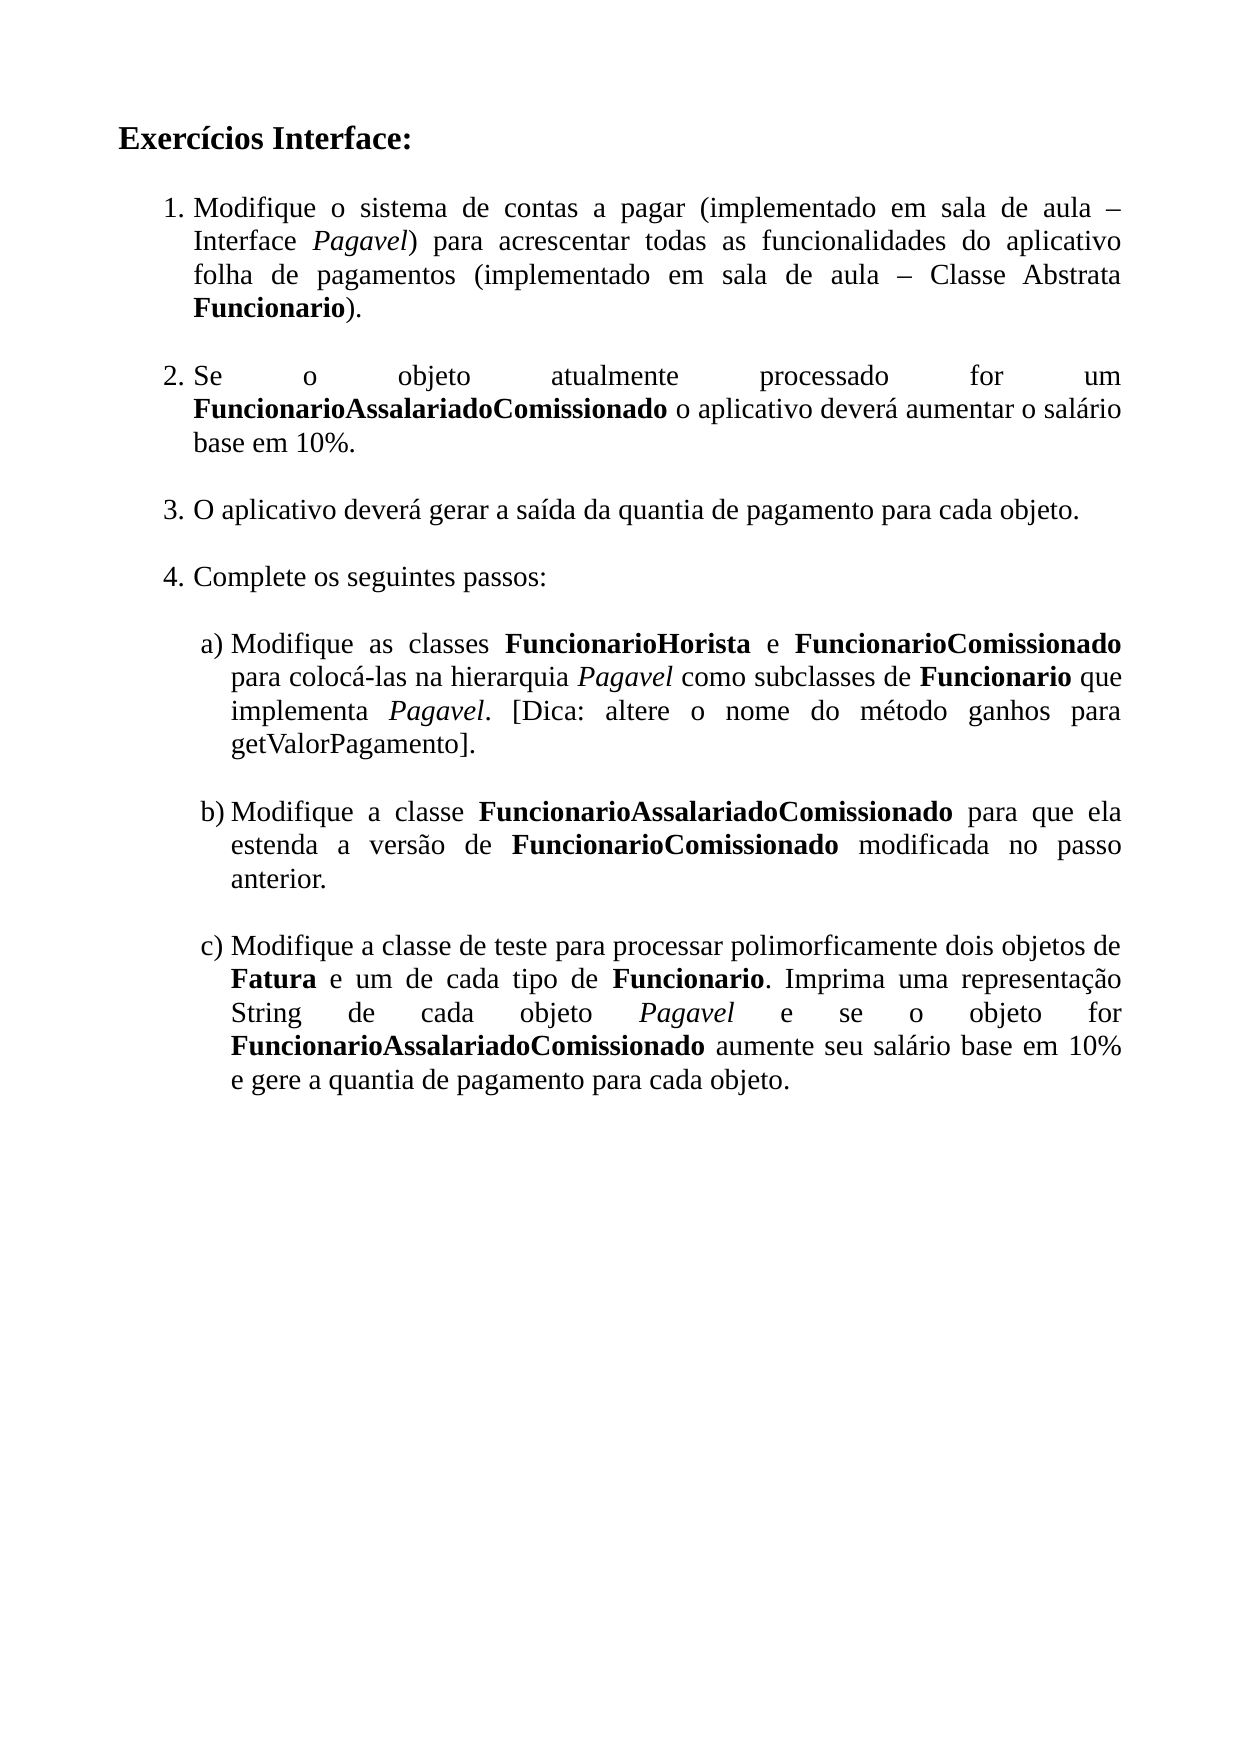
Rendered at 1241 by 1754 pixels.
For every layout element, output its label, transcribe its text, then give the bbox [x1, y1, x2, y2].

list Modifique a classe de teste para processar polimorficamente dois objetos de Fatura e um de cada tipo de Funcionario. Imprima uma representação String de cada objeto Pagavel e se o objeto for FuncionarioAssalariadoComissionado aumente seu salário base em 10% e gere a quantia de pagamento para cada objeto. [193, 928, 1122, 1096]
list Se o objeto atualmente processado for um FuncionarioAssalariadoComissionado o aplicativo deverá aumentar o salário base em 10%. [156, 358, 1122, 458]
list Modifique o sistema de contas a pagar (implementado em sala de aula – Interface Pagavel) para acrescentar todas as funcionalidades do aplicativo folha de pagamentos (implementado em sala de aula – Classe Abstrata Funcionario). [156, 190, 1122, 324]
list O aplicativo deverá gerar a saída da quantia de pagamento para cada objeto. [156, 492, 1122, 525]
list Modifique as classes FuncionarioHorista e FuncionarioComissionado para colocá-las na hierarquia Pagavel como subclasses de Funcionario que implementa Pagavel. [Dica: altere o nome do método ganhos para getValorPagamento]. [193, 626, 1122, 760]
list Modifique a classe FuncionarioAssalariadoComissionado para que ela estenda a versão de FuncionarioComissionado modificada no passo anterior. [193, 794, 1122, 894]
list Complete os seguintes passos: [156, 559, 1122, 592]
text Exercícios Interface: [118, 118, 1122, 156]
